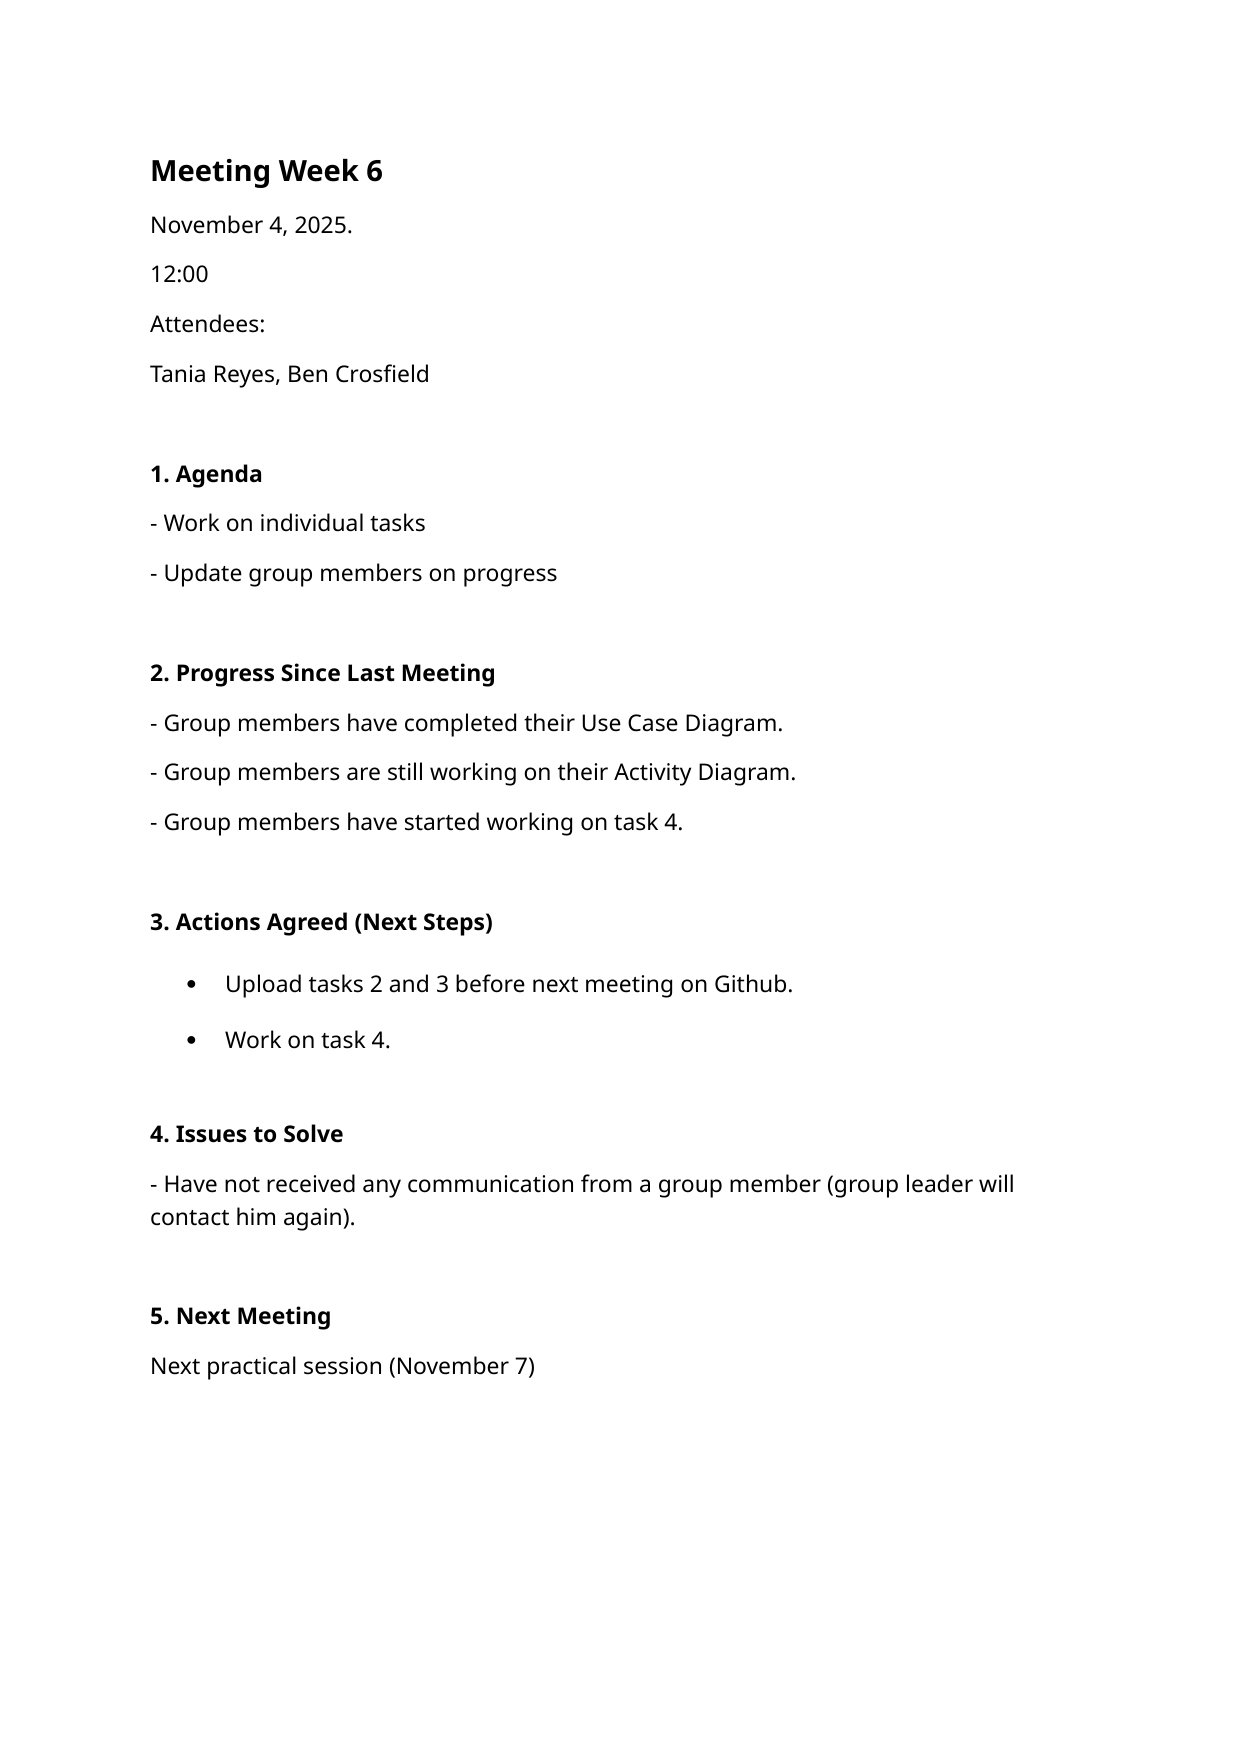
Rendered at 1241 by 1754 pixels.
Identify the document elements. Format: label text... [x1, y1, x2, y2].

text - Group members have started working on task 4. [150, 806, 1090, 837]
list Upload tasks 2 and 3 before next meeting on Github. [187, 968, 1090, 999]
text Next practical session (November 7) [150, 1350, 1090, 1381]
text Meeting Week 6 [150, 150, 1090, 190]
text 5. Next Meeting [150, 1300, 1090, 1332]
list Work on task 4. [187, 1024, 1090, 1056]
text - Work on individual tasks [150, 507, 1090, 539]
text Tania Reyes, Ben Crosfield [150, 358, 1090, 389]
text - Group members are still working on their Activity Diagram. [150, 756, 1090, 788]
text Attendees: [150, 308, 1090, 339]
text 2. Progress Since Last Meeting [150, 657, 1090, 688]
text 3. Actions Agreed (Next Steps) [150, 906, 1090, 937]
text - Have not received any communication from a group member (group leader will contact him again). [150, 1168, 1090, 1232]
text - Update group members on progress [150, 557, 1090, 588]
text November 4, 2025. [150, 209, 1090, 240]
text 4. Issues to Solve [150, 1118, 1090, 1149]
text 1. Agenda [150, 458, 1090, 489]
text 12:00 [150, 258, 1090, 290]
text - Group members have completed their Use Case Diagram. [150, 707, 1090, 738]
